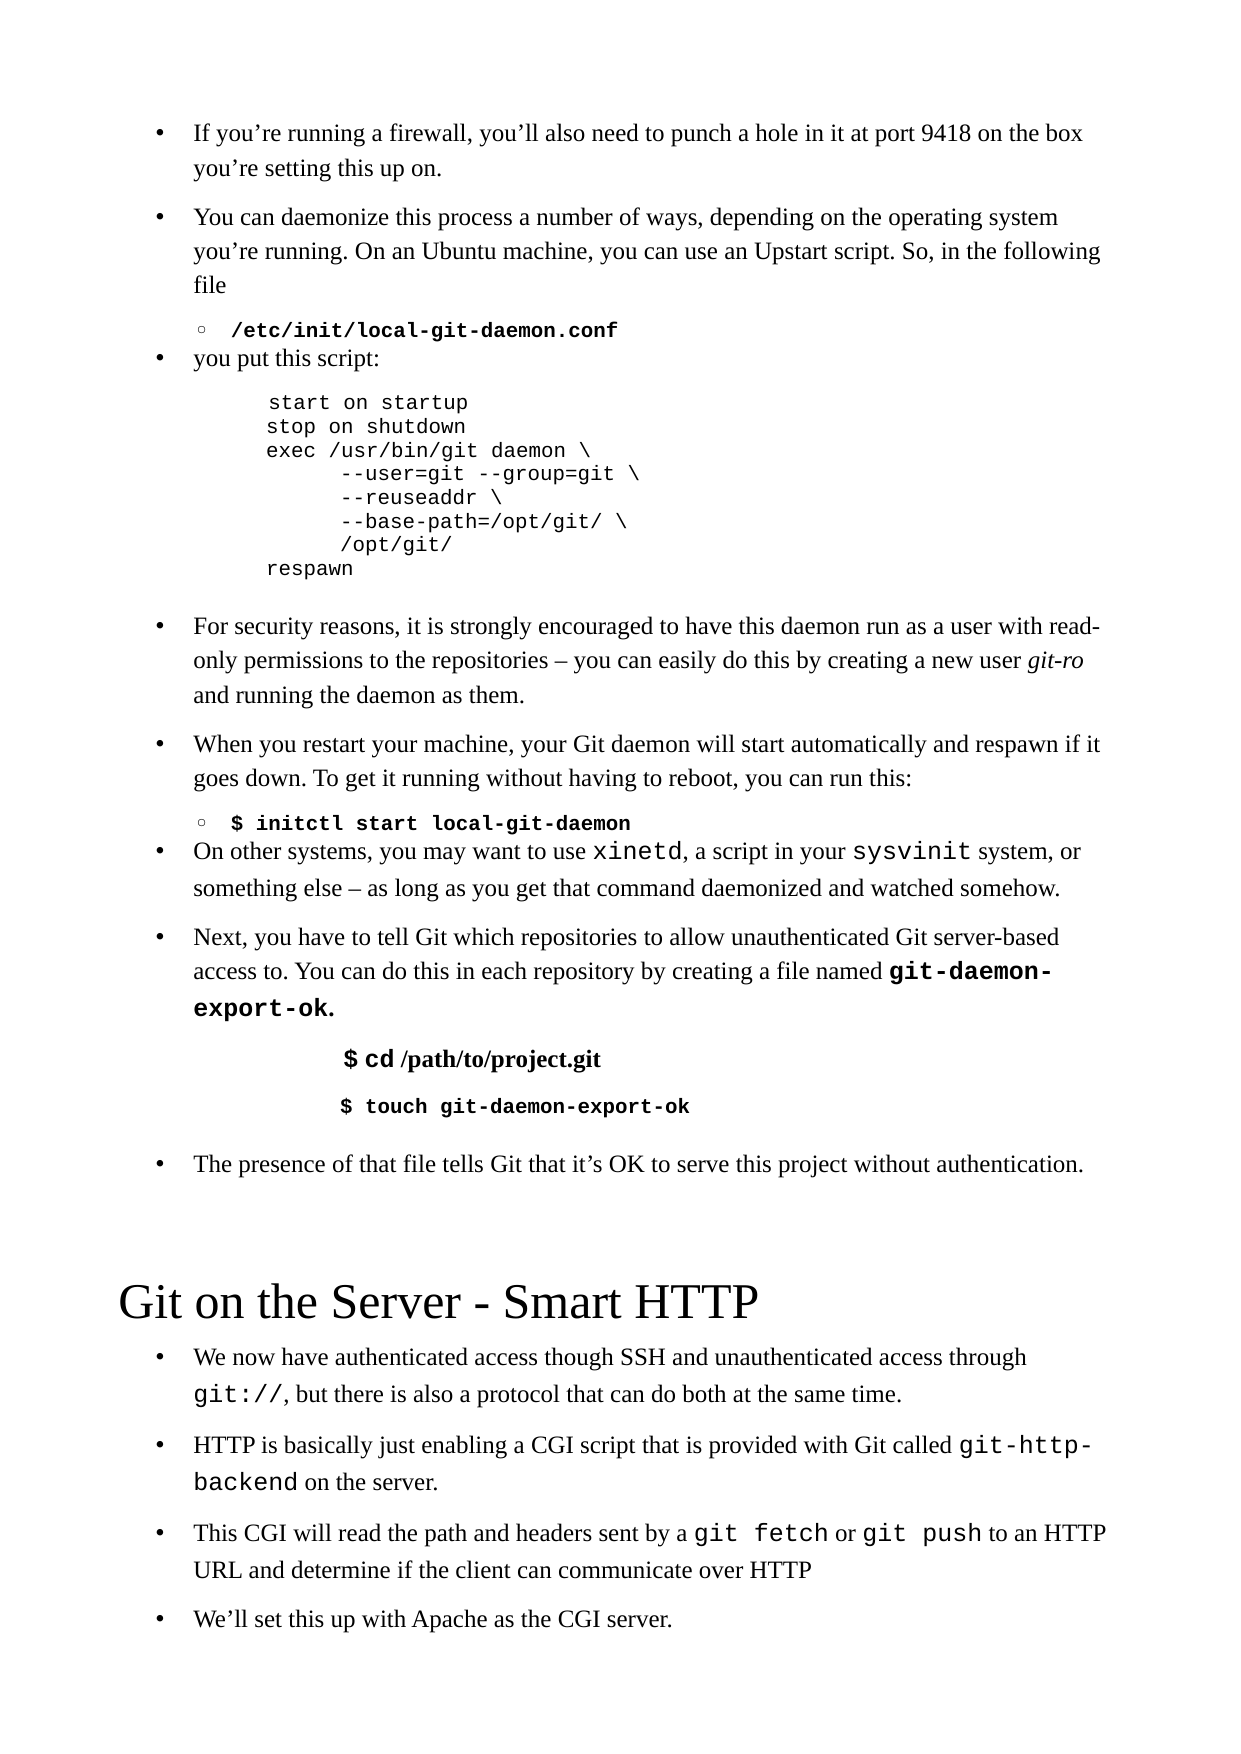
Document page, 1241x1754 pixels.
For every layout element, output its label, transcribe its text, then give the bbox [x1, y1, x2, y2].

list The presence of that file tells Git that it’s OK to serve this project without authentication. [156, 1149, 1122, 1178]
list start on startup [231, 392, 1122, 416]
text exec /usr/bin/git daemon \ [118, 440, 1122, 463]
text --user=git --group=git \ [118, 463, 1122, 487]
subtitle Git on the Server - Smart HTTP [118, 1272, 1122, 1330]
text $ touch git-daemon-export-ok [118, 1096, 1122, 1120]
text /opt/git/ [118, 534, 1122, 558]
list If you’re running a firewall, you’ll also need to punch a hole in it at port 9418 on the box you’re setting this up on. [156, 118, 1122, 181]
list For security reasons, it is strongly encouraged to have this daemon run as a user with read-only permissions to the repositories – you can easily do this by creating a new user git-ro and running the daemon as them. [156, 611, 1122, 709]
list We now have authenticated access though SSH and unauthenticated access through git://, but there is also a protocol that can do both at the same time. [156, 1342, 1122, 1410]
list HTTP is basically just enabling a CGI script that is provided with Git called git-http-backend on the server. [156, 1430, 1122, 1498]
text stop on shutdown [118, 416, 1122, 440]
list Next, you have to tell Git which repositories to allow unauthenticated Git server-based access to. You can do this in each repository by creating a file named git-daemon-export-ok. [156, 922, 1122, 1024]
list On other systems, you may want to use xinetd, a script in your sysvinit system, or something else – as long as you get that command daemonized and watched somehow. [156, 836, 1122, 902]
list $ cd /path/to/project.git [306, 1044, 1122, 1075]
text --base-path=/opt/git/ \ [118, 511, 1122, 534]
list When you restart your machine, your Git daemon will start automatically and respawn if it goes down. To get it running without having to reboot, you can run this: [156, 729, 1122, 792]
list This CGI will read the path and headers sent by a git fetch or git push to an HTTP URL and determine if the client can communicate over HTTP [156, 1518, 1122, 1584]
text --reuseaddr \ [118, 487, 1122, 511]
list /etc/init/local-git-daemon.conf [193, 320, 1122, 343]
list You can daemonize this process a number of ways, depending on the operating system you’re running. On an Ubuntu machine, you can use an Upstart script. So, in the following file [156, 202, 1122, 299]
list We’ll set this up with Apache as the CGI server. [156, 1604, 1122, 1633]
list you put this script: [156, 343, 1122, 372]
text respawn [118, 558, 1122, 582]
list $ initctl start local-git-daemon [193, 813, 1122, 836]
